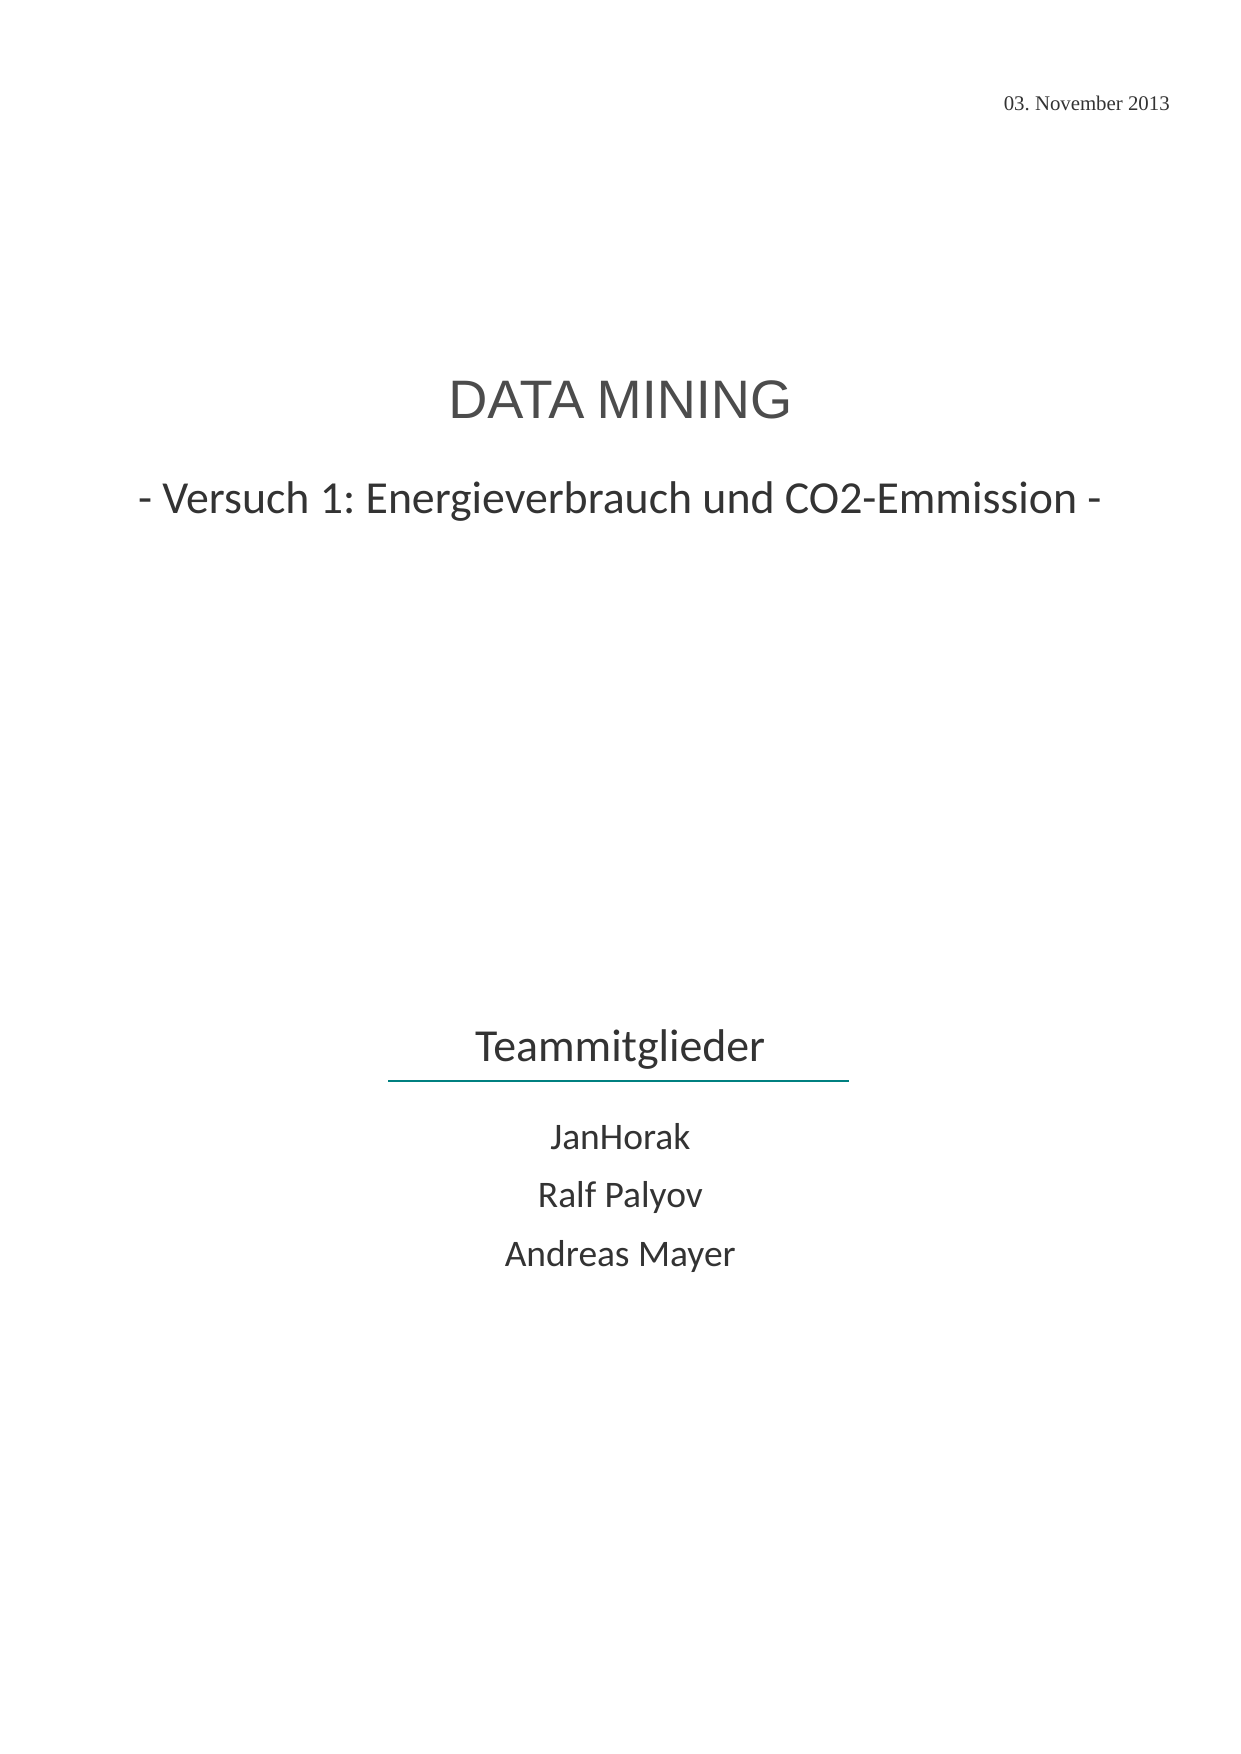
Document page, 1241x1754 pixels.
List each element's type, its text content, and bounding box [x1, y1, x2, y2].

subtitle Teammitglieder [71, 1017, 1169, 1073]
subtitle Ralf Palyov [71, 1171, 1169, 1217]
subtitle - Versuch 1: Energieverbrauch und CO2-Emmission - [71, 469, 1169, 525]
subtitle Andreas Mayer [71, 1230, 1169, 1276]
subtitle JanHorak [71, 1113, 1169, 1159]
subtitle DATA MINING [71, 368, 1169, 430]
